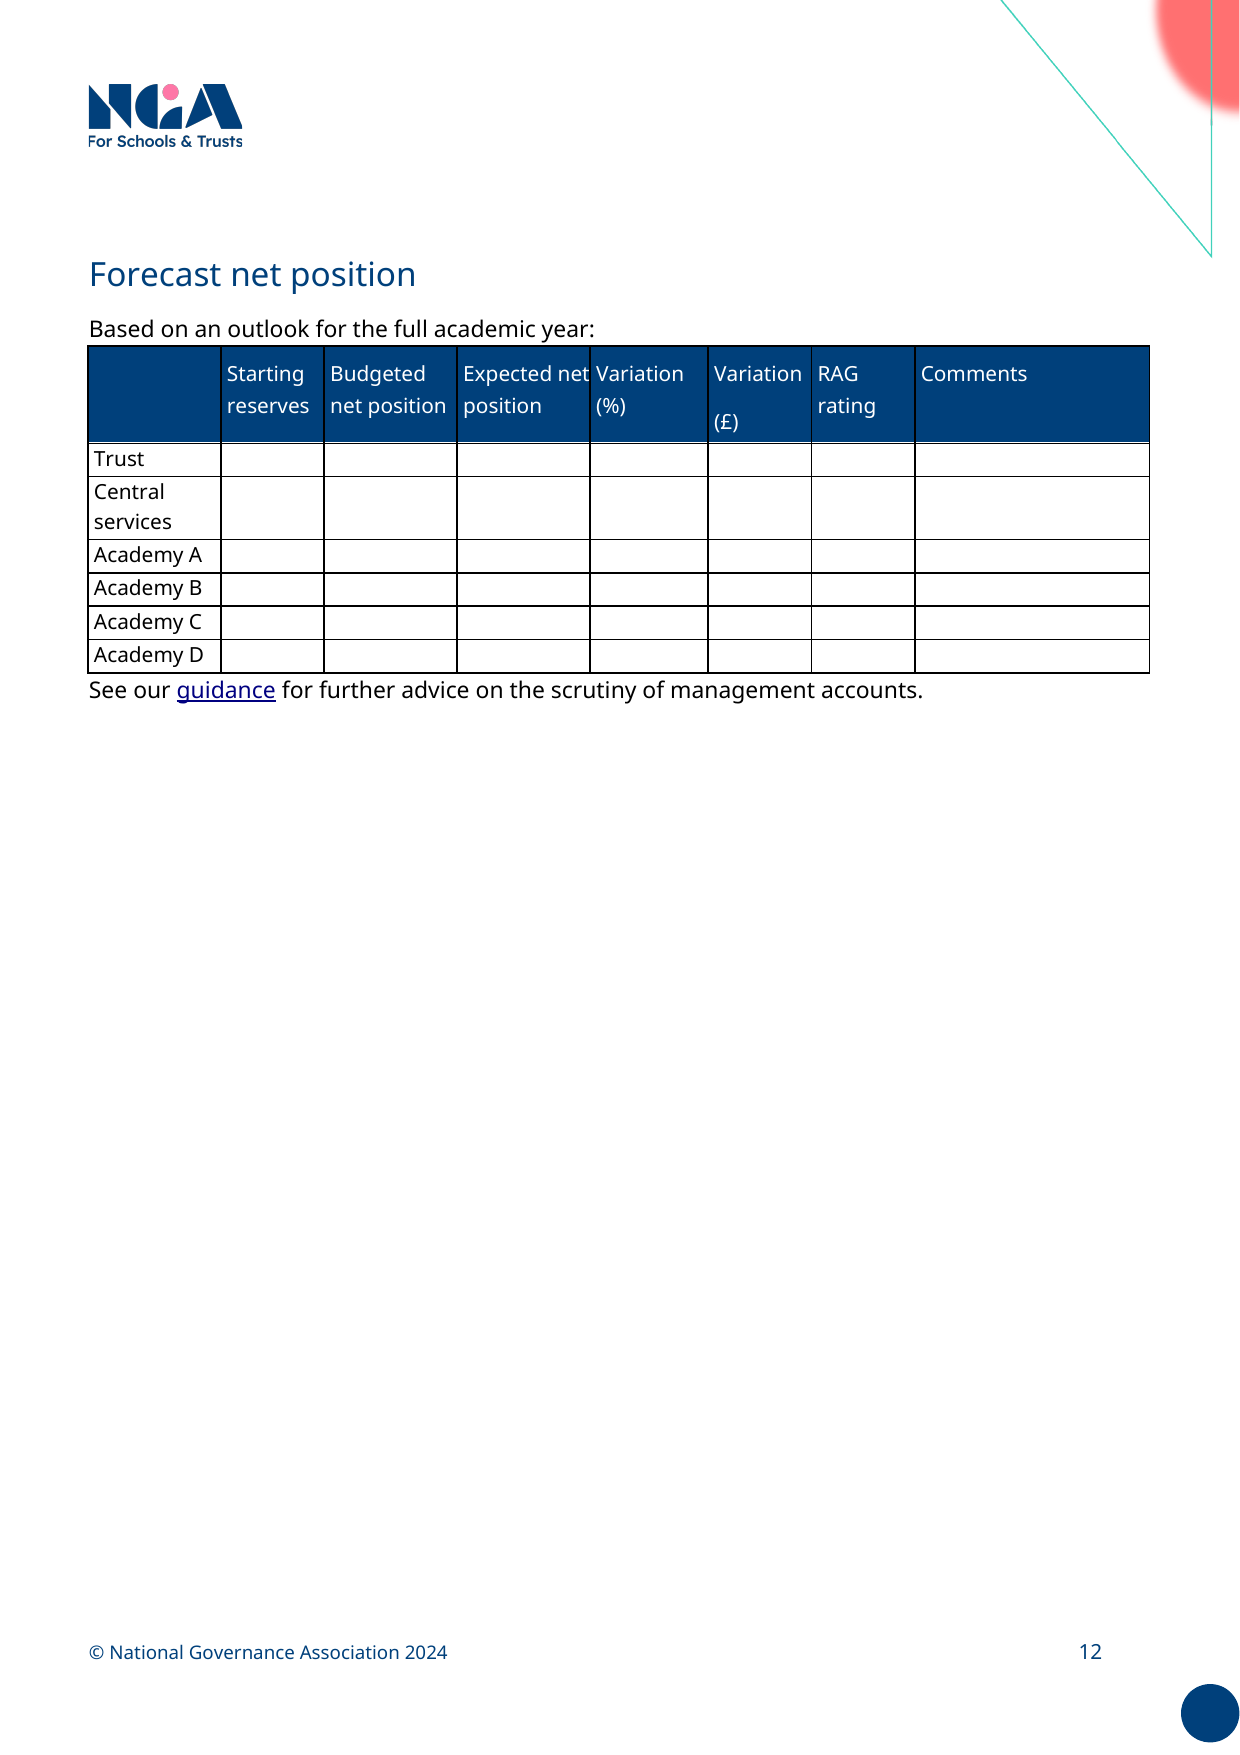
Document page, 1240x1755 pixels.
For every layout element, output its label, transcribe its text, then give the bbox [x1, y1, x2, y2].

table_cell [325, 540, 456, 572]
table_cell [812, 640, 914, 672]
table_cell [709, 444, 811, 476]
table_cell [458, 607, 589, 639]
table_cell [812, 540, 914, 572]
table_cell [591, 640, 707, 672]
table_cell [916, 477, 1149, 539]
table_cell [222, 540, 323, 572]
table_cell [222, 574, 323, 605]
table_cell [325, 574, 456, 605]
table_cell [916, 640, 1149, 672]
table_cell [325, 477, 456, 539]
table_cell [916, 444, 1149, 476]
table_cell [591, 444, 707, 476]
subtitle Forecast net position [89, 258, 1151, 294]
table_cell [325, 640, 456, 672]
table_cell [458, 640, 589, 672]
table_header Starting reserves [222, 347, 323, 442]
table_header [89, 347, 220, 442]
table_cell Academy C [89, 607, 220, 639]
table_cell Trust [89, 444, 220, 476]
table_cell [591, 540, 707, 572]
table_cell [222, 607, 323, 639]
table_cell [325, 607, 456, 639]
table_cell [325, 444, 456, 476]
table_header Variation (£) [709, 347, 811, 442]
table_cell [458, 540, 589, 572]
table_cell [222, 444, 323, 476]
table_cell [812, 444, 914, 476]
table_cell [812, 574, 914, 605]
table_cell [591, 477, 707, 539]
table_header Comments [916, 347, 1149, 442]
table_cell [458, 477, 589, 539]
table_cell [222, 640, 323, 672]
table_header Expected net position [458, 347, 589, 442]
text Based on an outlook for the full academic year: [89, 313, 1151, 344]
table_cell Academy D [89, 640, 220, 672]
table_cell Academy B [89, 574, 220, 605]
table_cell [591, 574, 707, 605]
table_cell [916, 607, 1149, 639]
table_cell [458, 574, 589, 605]
table_cell Academy A [89, 540, 220, 572]
table_cell [812, 607, 914, 639]
table_cell Central services [89, 477, 220, 539]
table_cell [709, 640, 811, 672]
table_cell [709, 574, 811, 605]
table_cell [812, 477, 914, 539]
table_cell [916, 574, 1149, 605]
text See our guidance for further advice on the scrutiny of management accounts. [89, 673, 1151, 705]
table_header Budgeted net position [325, 347, 456, 442]
table_cell [709, 540, 811, 572]
table_cell [458, 444, 589, 476]
table_cell [916, 540, 1149, 572]
table_cell [709, 477, 811, 539]
table_header Variation (%) [591, 347, 707, 442]
table_cell [709, 607, 811, 639]
table_header RAG rating [812, 347, 914, 442]
table_cell [591, 607, 707, 639]
table_cell [222, 477, 323, 539]
